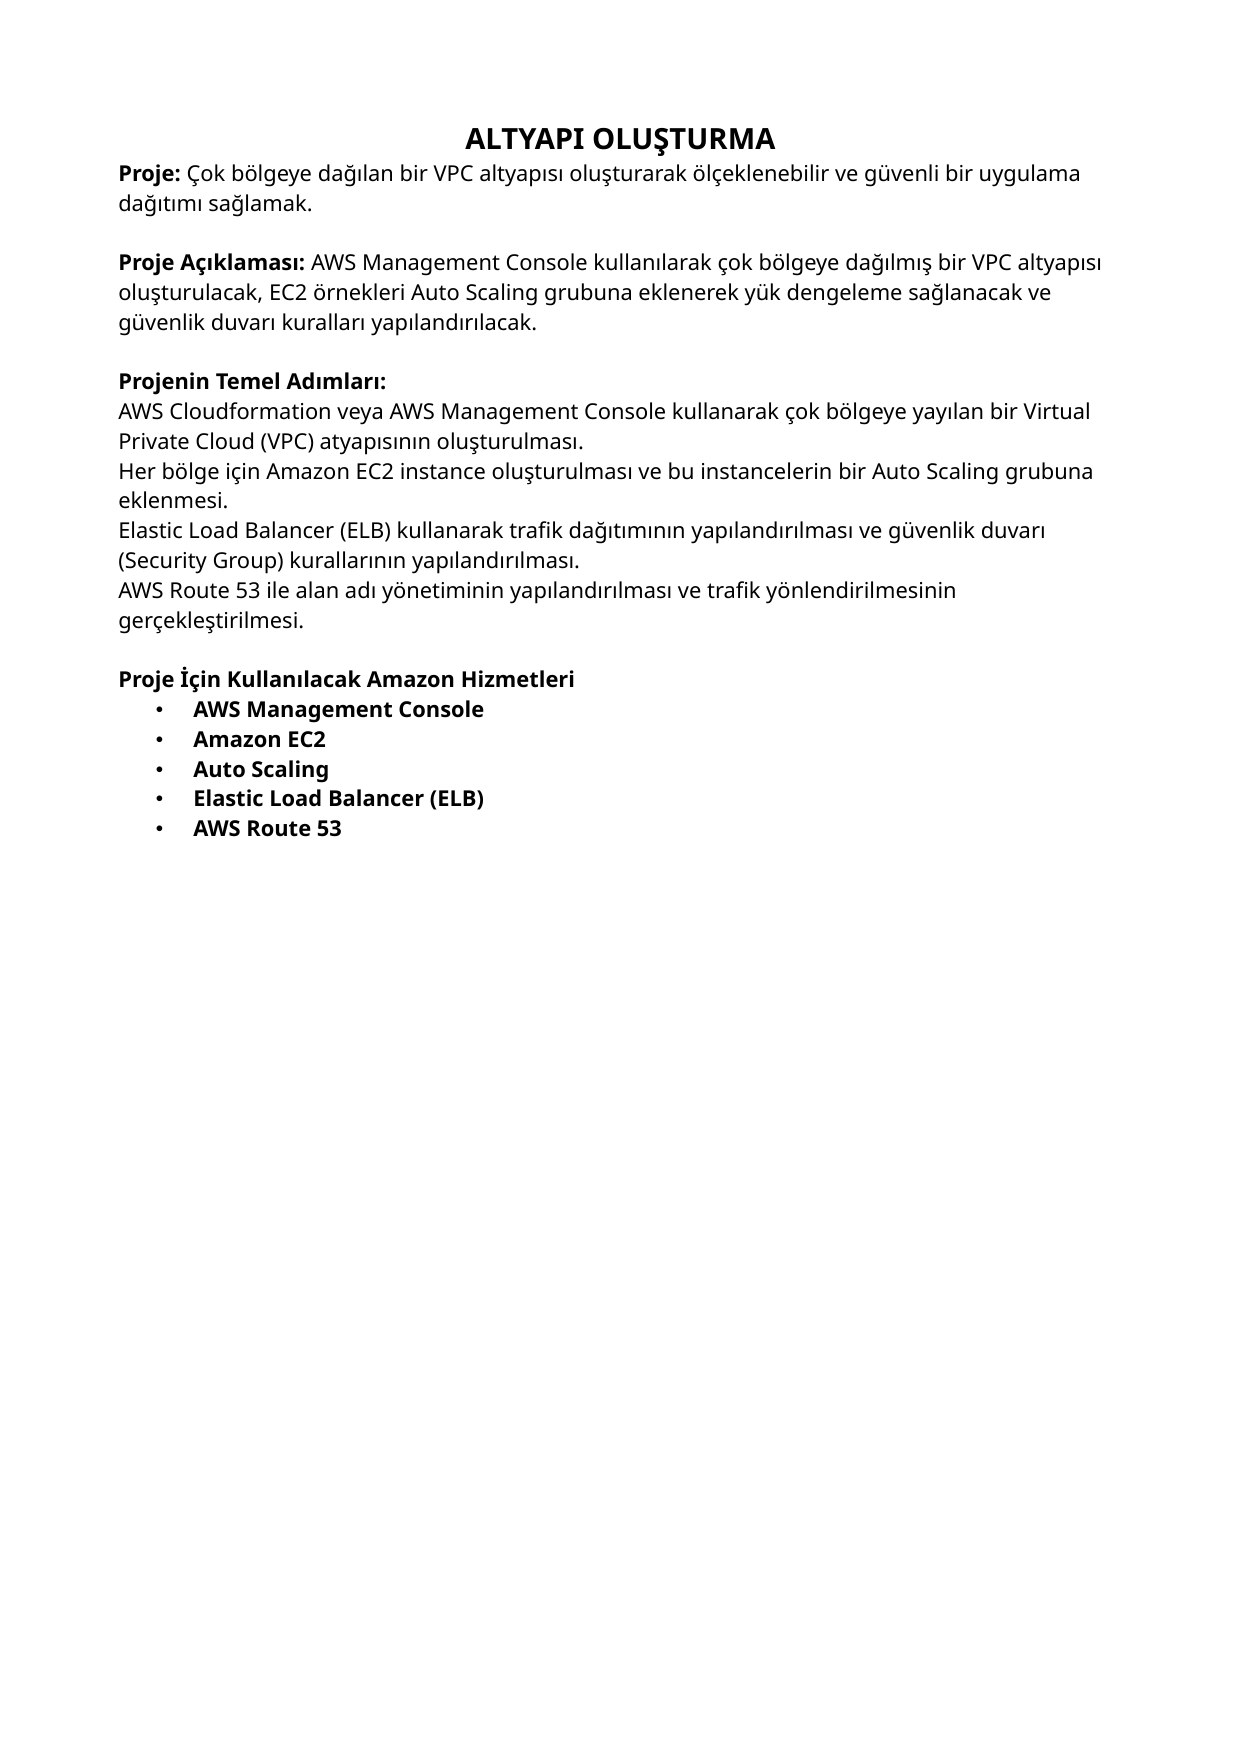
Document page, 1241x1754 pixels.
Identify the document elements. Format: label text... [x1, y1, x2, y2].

text AWS Cloudformation veya AWS Management Console kullanarak çok bölgeye yayılan bir Virtual Private Cloud (VPC) atyapısının oluşturulması. [118, 396, 1122, 456]
text Proje: Çok bölgeye dağılan bir VPC altyapısı oluşturarak ölçeklenebilir ve güvenli bir uygulama dağıtımı sağlamak. [118, 158, 1122, 217]
list Elastic Load Balancer (ELB) [156, 783, 1122, 813]
text Projenin Temel Adımları: [118, 366, 1122, 396]
list AWS Management Console [156, 694, 1122, 724]
text Proje Açıklaması: AWS Management Console kullanılarak çok bölgeye dağılmış bir VPC altyapısı oluşturulacak, EC2 örnekleri Auto Scaling grubuna eklenerek yük dengeleme sağlanacak ve güvenlik duvarı kuralları yapılandırılacak. [118, 247, 1122, 337]
list Amazon EC2 [156, 724, 1122, 754]
text Elastic Load Balancer (ELB) kullanarak trafik dağıtımının yapılandırılması ve güvenlik duvarı (Security Group) kurallarının yapılandırılması. [118, 515, 1122, 575]
text Her bölge için Amazon EC2 instance oluşturulması ve bu instancelerin bir Auto Scaling grubuna eklenmesi. [118, 456, 1122, 515]
text Proje İçin Kullanılacak Amazon Hizmetleri [118, 664, 1122, 694]
text ALTYAPI OLUŞTURMA [118, 118, 1122, 158]
list AWS Route 53 [156, 813, 1122, 843]
list Auto Scaling [156, 754, 1122, 783]
text AWS Route 53 ile alan adı yönetiminin yapılandırılması ve trafik yönlendirilmesinin gerçekleştirilmesi. [118, 575, 1122, 634]
